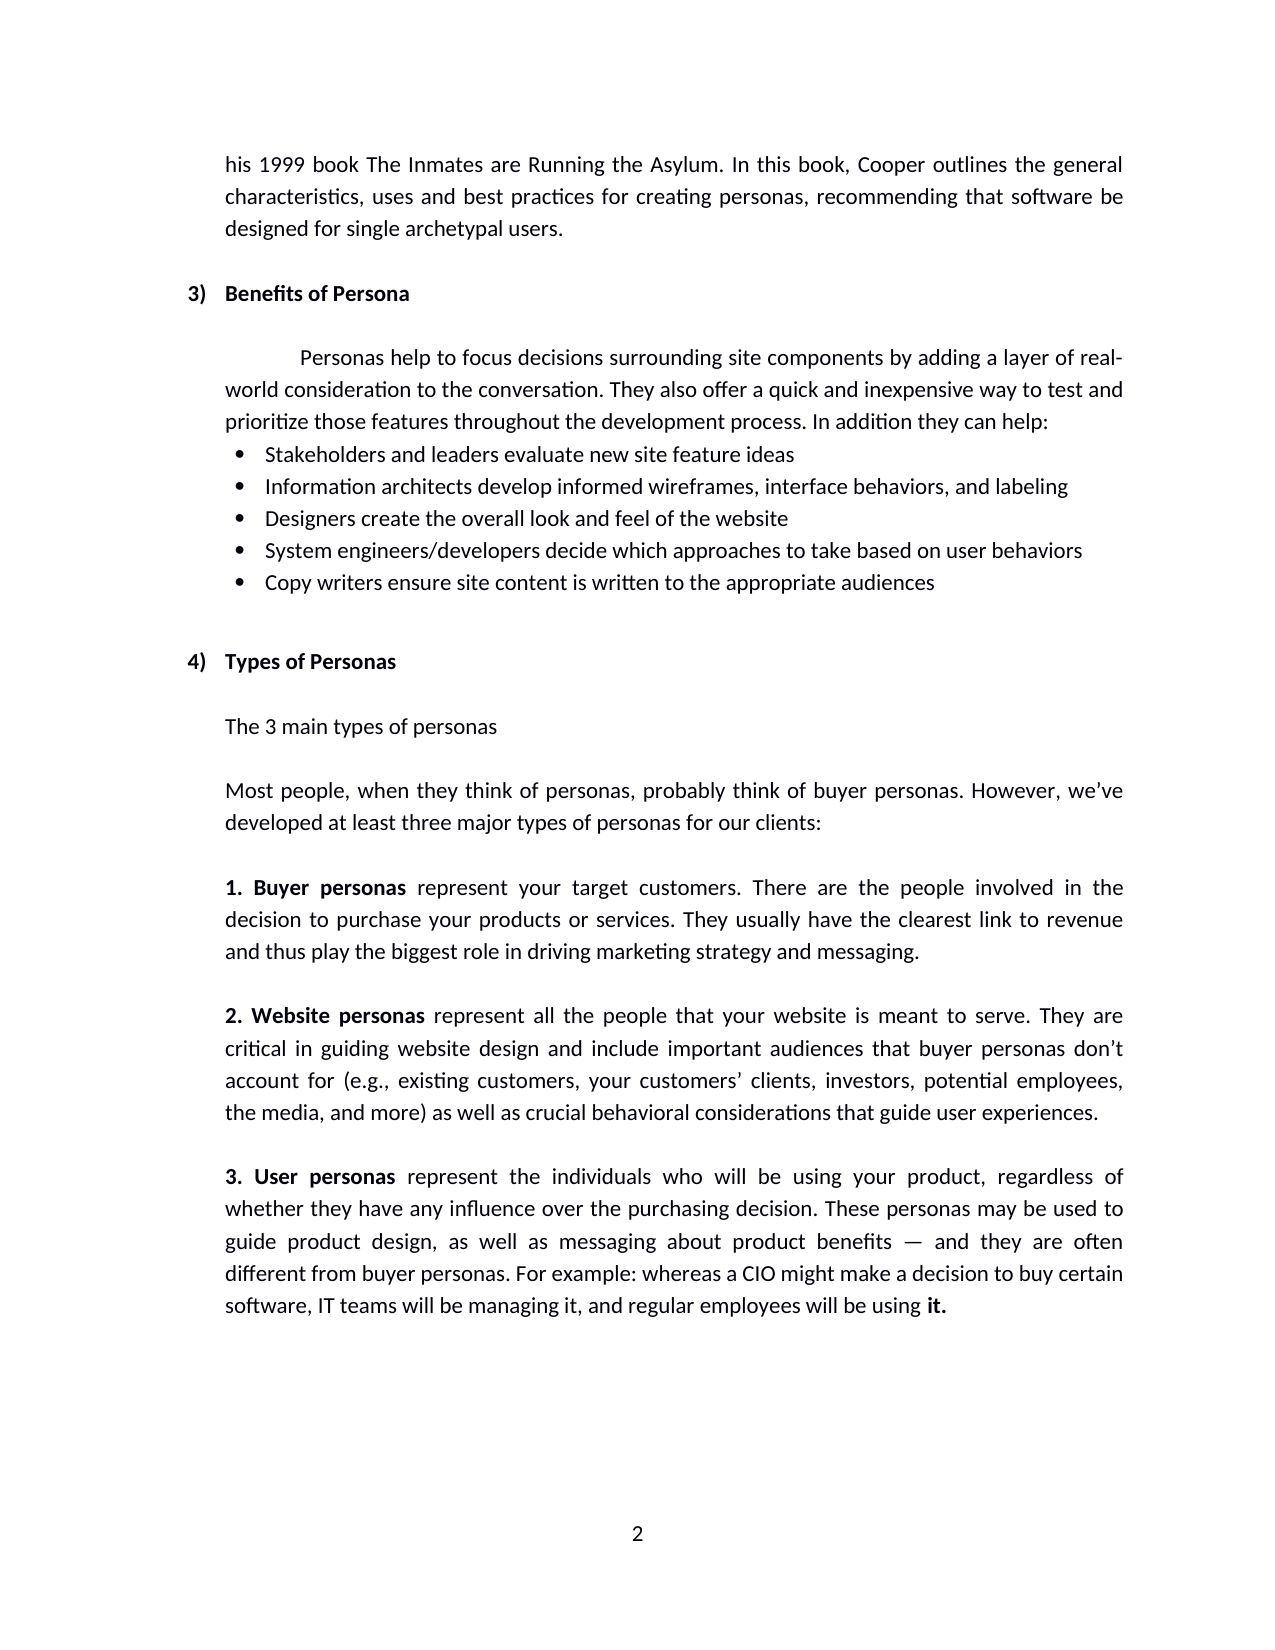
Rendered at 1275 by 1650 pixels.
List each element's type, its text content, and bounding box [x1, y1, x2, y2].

list his 1999 book The Inmates are Running the Asylum. In this book, Cooper outlines the general characteristics, uses and best practices for creating personas, recommending that software be designed for single archetypal users. [225, 150, 1125, 242]
list Information architects develop informed wireframes, interface behaviors, and labeling [236, 472, 1125, 500]
list 3. User personas represent the individuals who will be using your product, regardless of whether they have any influence over the purchasing decision. These personas may be used to guide product design, as well as messaging about product benefits — and they are often different from buyer personas. For example: whereas a CIO might make a decision to buy certain software, IT teams will be managing it, and regular employees will be using it. [225, 1162, 1125, 1319]
list Designers create the overall look and feel of the website [236, 504, 1125, 532]
list 2. Website personas represent all the people that your website is meant to serve. They are critical in guiding website design and include important audiences that buyer personas don’t account for (e.g., existing customers, your customers’ clients, investors, potential employees, the media, and more) as well as crucial behavioral considerations that guide user experiences. [225, 1001, 1125, 1126]
list The 3 main types of personas [225, 712, 1125, 740]
list Copy writers ensure site content is written to the appropriate audiences [236, 568, 1125, 596]
list Benefits of Persona [187, 279, 1125, 307]
list Types of Personas [187, 647, 1125, 675]
text Personas help to focus decisions surrounding site components by adding a layer of real-world consideration to the conversation. They also offer a quick and inexpensive way to test and prioritize those features throughout the development process. In addition they can help: [225, 343, 1125, 436]
list Most people, when they think of personas, probably think of buyer personas. However, we’ve developed at least three major types of personas for our clients: [225, 776, 1125, 836]
list Stakeholders and leaders evaluate new site feature ideas [236, 440, 1125, 468]
list System engineers/developers decide which approaches to take based on user behaviors [236, 536, 1125, 564]
list 1. Buyer personas represent your target customers. There are the people involved in the decision to purchase your products or services. They usually have the clearest link to revenue and thus play the biggest role in driving marketing strategy and messaging. [225, 873, 1125, 965]
